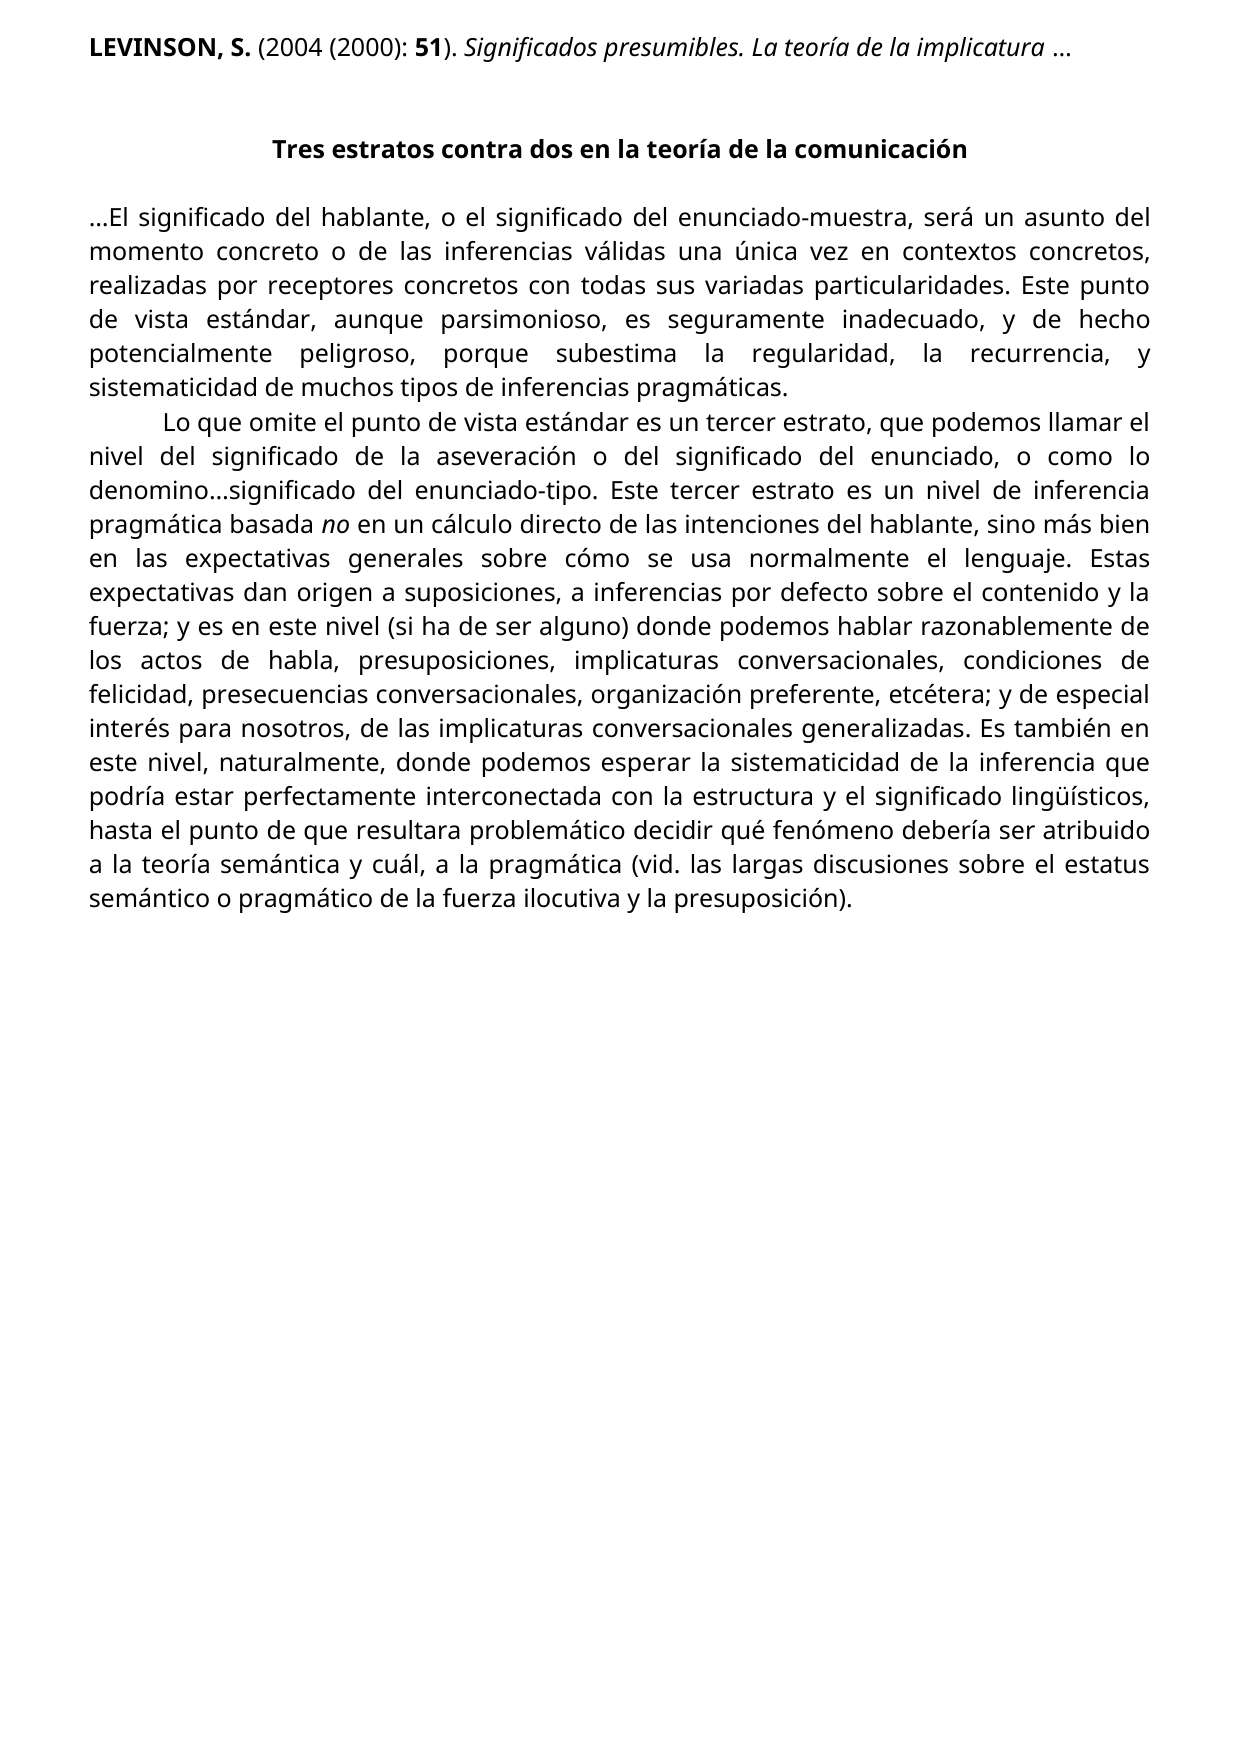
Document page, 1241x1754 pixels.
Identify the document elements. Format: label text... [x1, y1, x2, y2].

text Tres estratos contra dos en la teoría de la comunicación [88, 132, 1152, 166]
text Lo que omite el punto de vista estándar es un tercer estrato, que podemos llamar el nivel del significado de la aseveración o del significado del enunciado, o como lo denomino…significado del enunciado-tipo. Este tercer estrato es un nivel de inferencia pragmática basada no en un cálculo directo de las intenciones del hablante, sino más bien en las expectativas generales sobre cómo se usa normalmente el lenguaje. Estas expectativas dan origen a suposiciones, a inferencias por defecto sobre el contenido y la fuerza; y es en este nivel (si ha de ser alguno) donde podemos hablar razonablemente de los actos de habla, presuposiciones, implicaturas conversacionales, condiciones de felicidad, presecuencias conversacionales, organización preferente, etcétera; y de especial interés para nosotros, de las implicaturas conversacionales generalizadas. Es también en este nivel, naturalmente, donde podemos esperar la sistematicidad de la inferencia que podría estar perfectamente interconectada con la estructura y el significado lingüísticos, hasta el punto de que resultara problemático decidir qué fenómeno debería ser atribuido a la teoría semántica y cuál, a la pragmática (vid. las largas discusiones sobre el estatus semántico o pragmático de la fuerza ilocutiva y la presuposición). [88, 404, 1152, 915]
text LEVINSON, S. (2004 (2000): 51). Significados presumibles. La teoría de la implicatura … [88, 29, 1152, 115]
text …El significado del hablante, o el significado del enunciado-muestra, será un asunto del momento concreto o de las inferencias válidas una única vez en contextos concretos, realizadas por receptores concretos con todas sus variadas particularidades. Este punto de vista estándar, aunque parsimonioso, es seguramente inadecuado, y de hecho potencialmente peligroso, porque subestima la regularidad, la recurrencia, y sistematicidad de muchos tipos de inferencias pragmáticas. [88, 200, 1152, 404]
